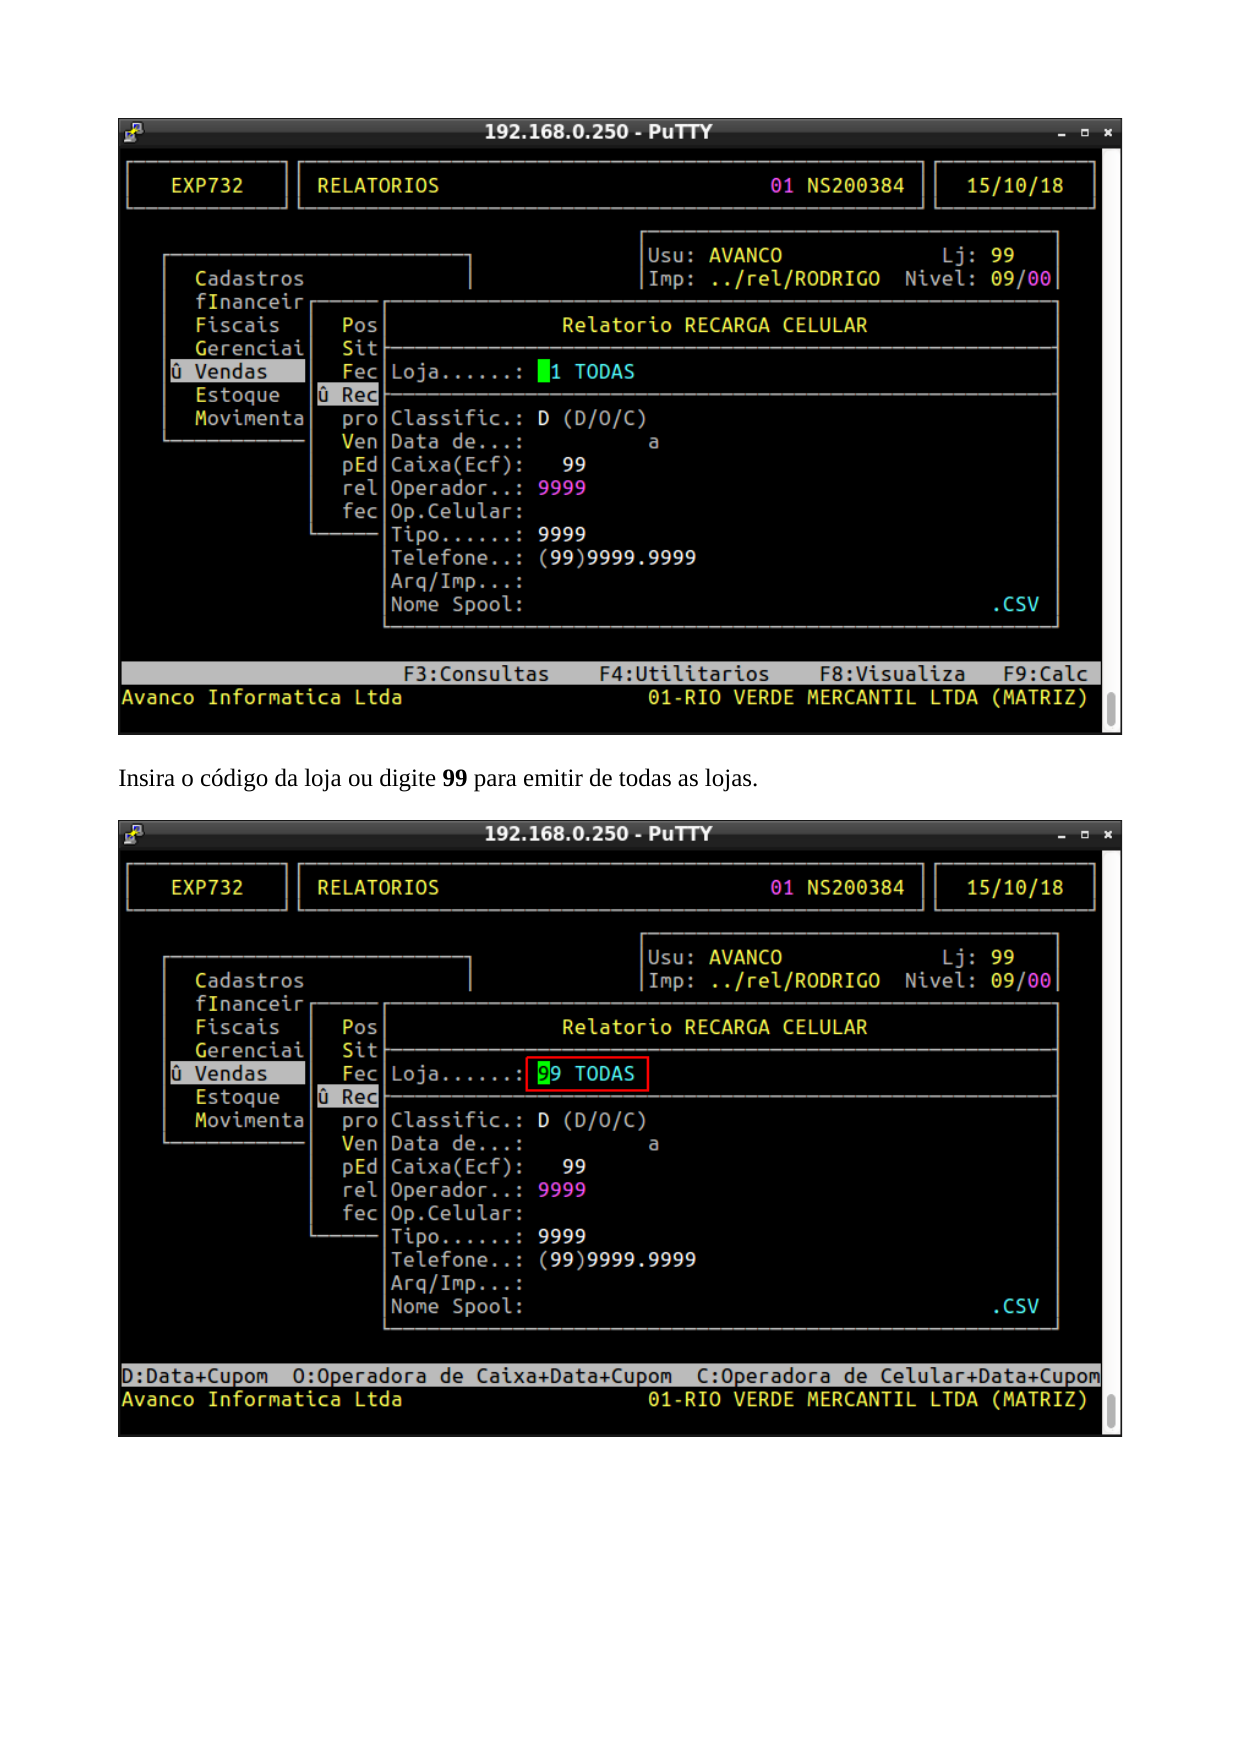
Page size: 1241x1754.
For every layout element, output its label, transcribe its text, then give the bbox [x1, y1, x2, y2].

text Insira o código da loja ou digite 99 para emitir de todas as lojas. [118, 763, 1122, 792]
picture [118, 118, 1123, 735]
picture [118, 820, 1123, 1437]
